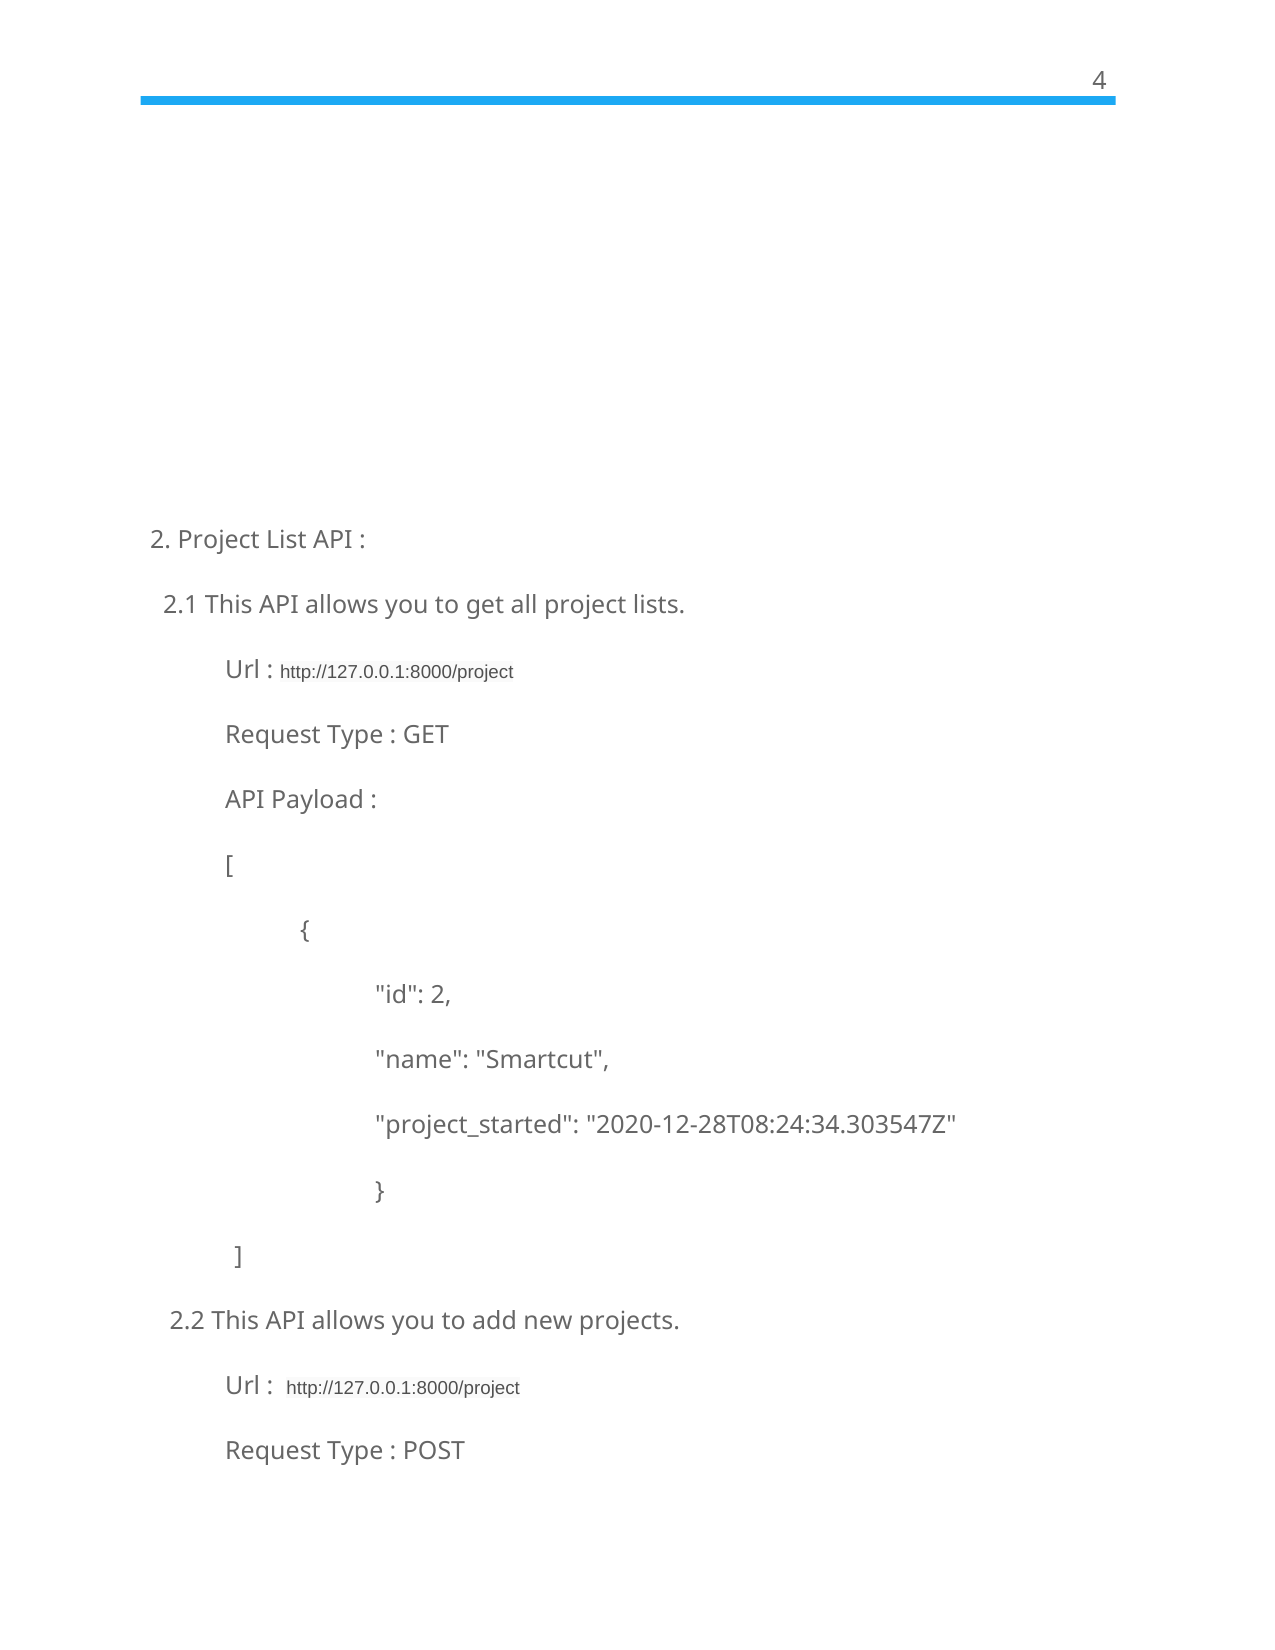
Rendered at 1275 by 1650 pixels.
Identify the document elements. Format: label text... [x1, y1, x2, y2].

text "project_started": "2020-12-28T08:24:34.303547Z" [300, 1107, 1125, 1141]
text Url : http://127.0.0.1:8000/project [150, 651, 1125, 686]
text 2.1 This API allows you to get all project lists. [150, 586, 1125, 620]
text } [300, 1172, 1125, 1206]
text [ [150, 847, 1125, 881]
text "name": "Smartcut", [300, 1042, 1125, 1076]
text API Payload : [225, 782, 1125, 816]
text Url : http://127.0.0.1:8000/project [150, 1368, 1125, 1402]
text Request Type : POST [150, 1433, 1125, 1467]
picture [140, 96, 1116, 105]
text Request Type : GET [150, 717, 1125, 751]
text "id": 2, [300, 977, 1125, 1011]
text { [300, 912, 1125, 946]
text 2. Project List API : [150, 521, 1125, 555]
text 2.2 This API allows you to add new projects. [150, 1302, 1125, 1337]
text ] [150, 1237, 1125, 1271]
